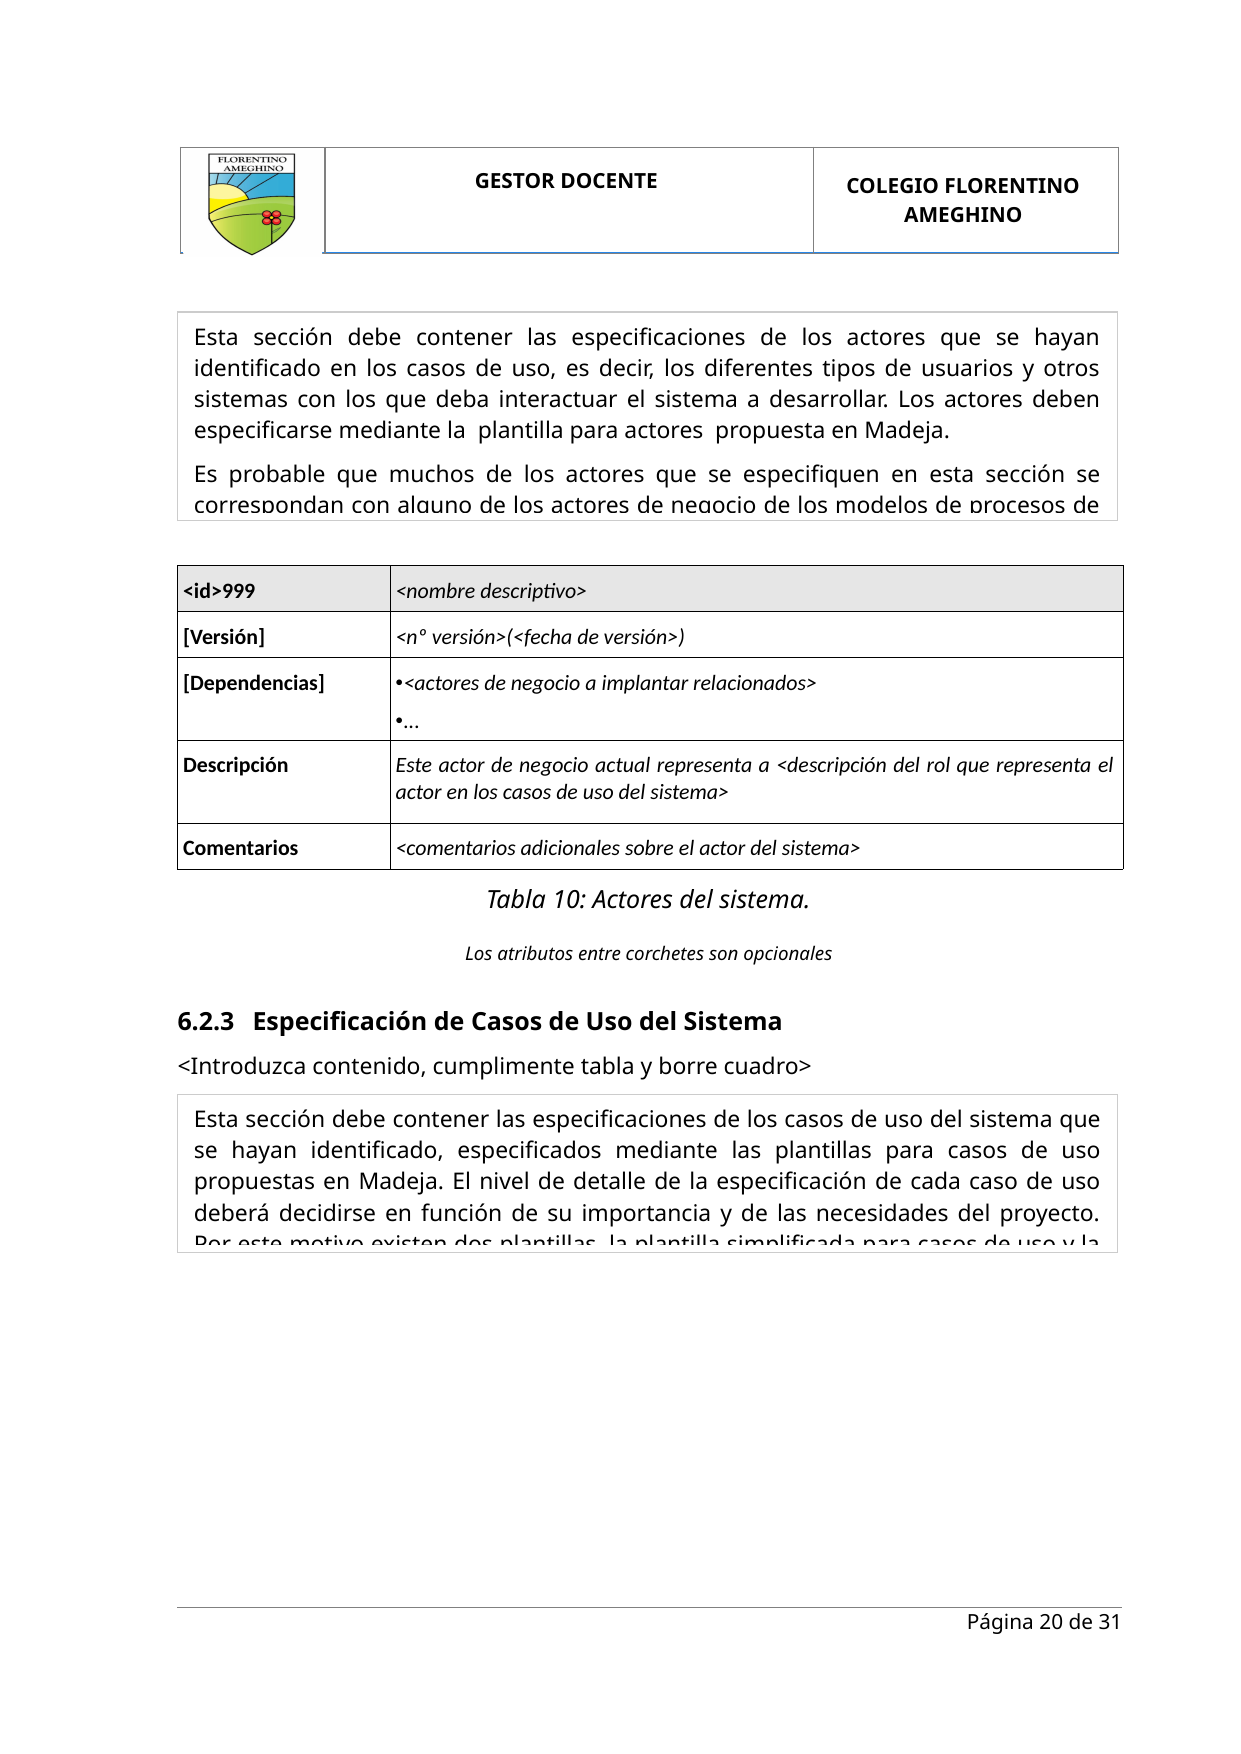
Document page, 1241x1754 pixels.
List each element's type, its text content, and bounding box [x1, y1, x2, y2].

table_cell [Dependencias] [178, 658, 390, 740]
table_cell <actores de negocio a implantar relacionados> ... [391, 658, 1123, 740]
table_cell <nº versión>(<fecha de versión>) [391, 612, 1123, 657]
table_cell Este actor de negocio actual representa a <descripción del rol que representa el actor en los casos de uso del sistema> [391, 741, 1123, 823]
table_cell Descripción [178, 741, 390, 823]
text Tabla 10: Actores del sistema. [177, 881, 1122, 915]
subtitle Especificación de Casos de Uso del Sistema [177, 1003, 1122, 1037]
text Los atributos entre corchetes son opcionales [177, 940, 1122, 966]
text <Introduzca contenido, cumplimente tabla y borre cuadro> [177, 1050, 1122, 1081]
text Esta sección debe contener las especificaciones de los actores que se hayan identificado en los casos de uso, es decir, los diferentes tipos de usuarios y otros sistemas con los que deba interactuar el sistema a desarrollar. Los actores deben especificarse mediante la plantilla para actores propuesta en Madeja. [194, 321, 1101, 446]
text Es probable que muchos de los actores que se especifiquen en esta sección se correspondan con alguno de los actores de negocio de los modelos de procesos de negocio de las secciones 3.2.1 o 4.2.1. En ese caso, la especificación del actor de sistema en esta sección deberá trazarse hacia el actor de negocio oportuno. [194, 458, 1101, 512]
table_cell <comentarios adicionales sobre el actor del sistema> [391, 824, 1123, 869]
table_cell Comentarios [178, 824, 390, 869]
table_cell [Versión] [178, 612, 390, 657]
table_header <nombre descriptivo> [391, 566, 1123, 611]
text Esta sección debe contener las especificaciones de los casos de uso del sistema que se hayan identificado, especificados mediante las plantillas para casos de uso propuestas en Madeja. El nivel de detalle de la especificación de cada caso de uso deberá decidirse en función de su importancia y de las necesidades del proyecto. Por este motivo existen dos plantillas, la plantilla simplificada para casos de uso y la plantilla detallada, que se muestran a continuación. [194, 1103, 1101, 1244]
table_header <id>999 [178, 566, 390, 611]
picture [183, 150, 323, 257]
